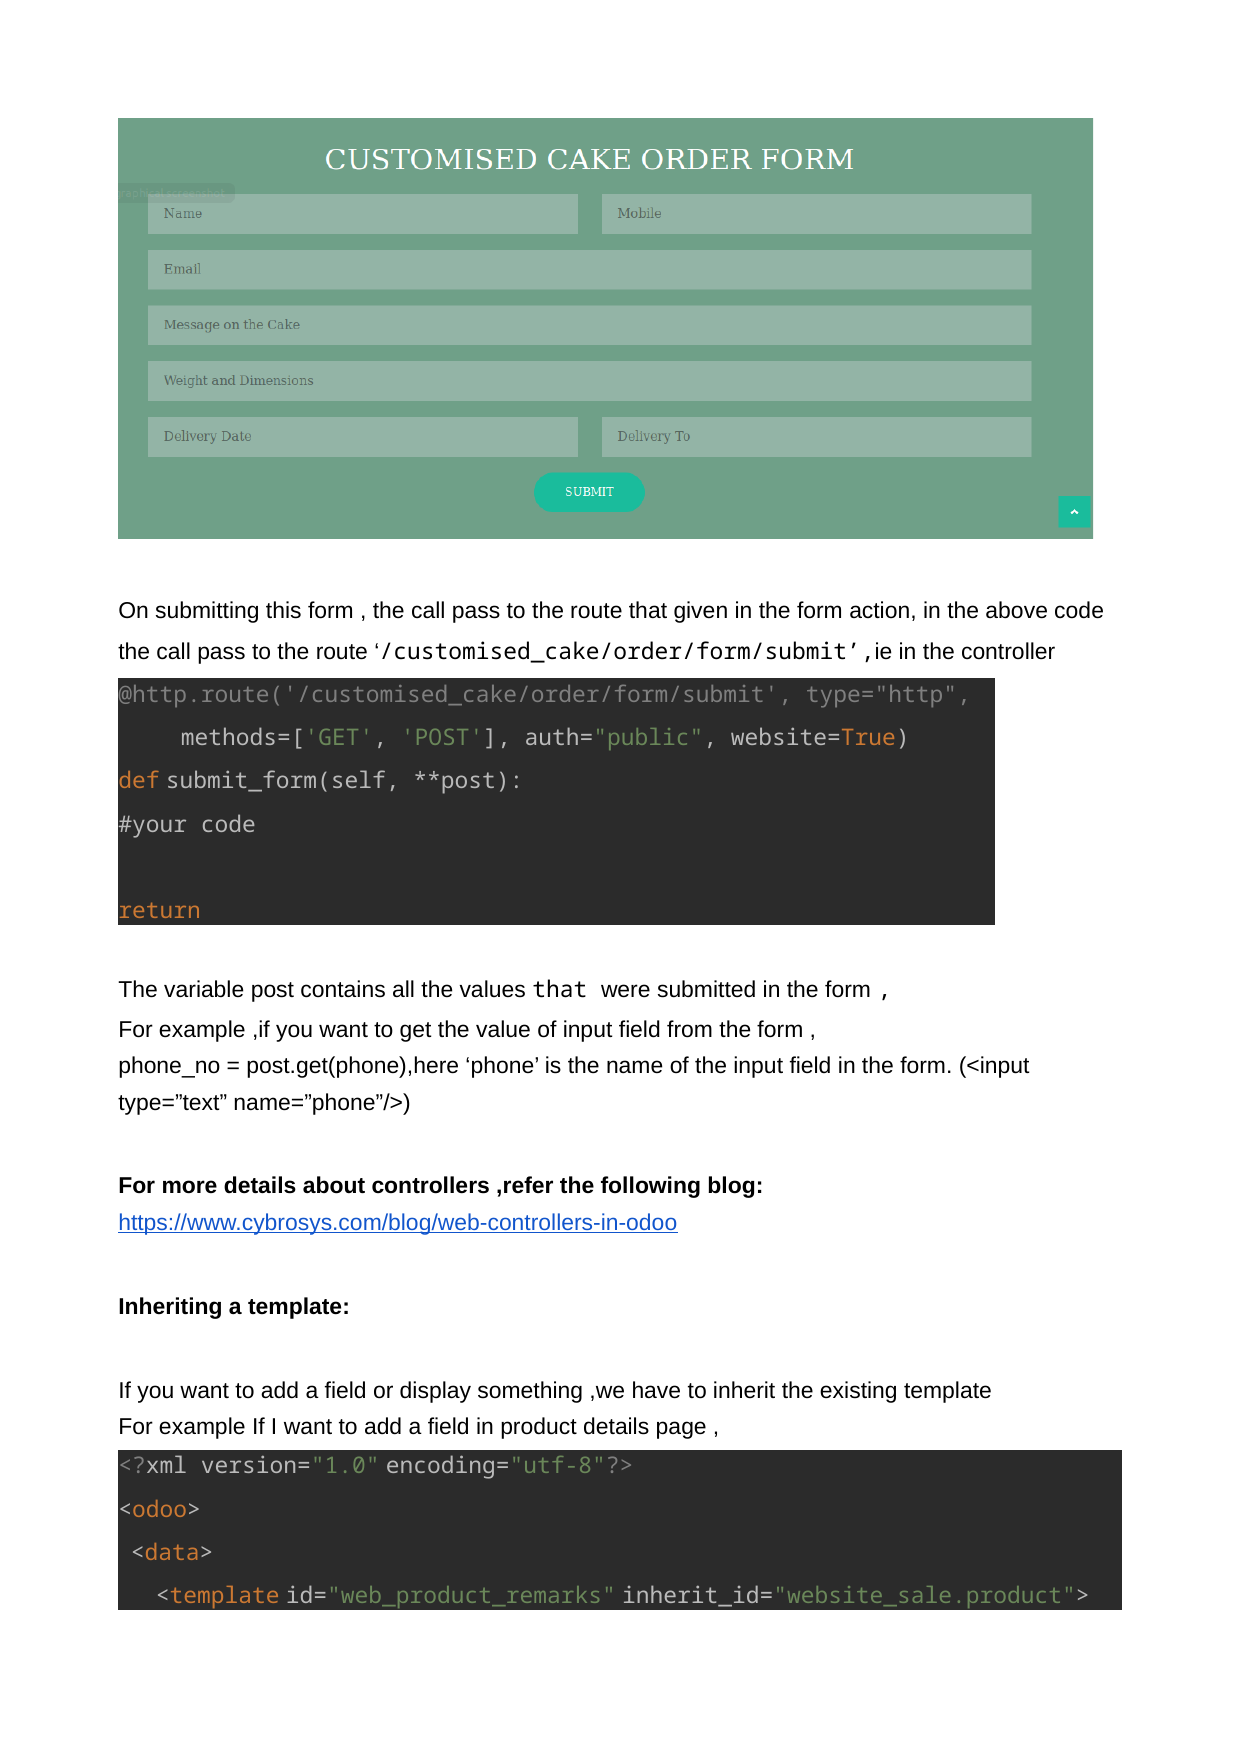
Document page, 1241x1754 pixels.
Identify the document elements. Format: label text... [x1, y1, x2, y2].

text On submitting this form , the call pass to the route that given in the form action, in the above code the call pass to the route ‘/customised_cake/order/form/submit’,ie in the controller [118, 597, 1122, 666]
picture [118, 118, 1094, 539]
text For example If I want to add a field in product details page , [118, 1413, 1122, 1439]
text https://www.cybrosys.com/blog/web-controllers-in-odoo [118, 1209, 1122, 1235]
text For more details about controllers ,refer the following blog: [118, 1172, 1122, 1199]
text phone_no = post.get(phone),here ‘phone’ is the name of the input field in the form. (<input type=”text” name=”phone”/>) [118, 1052, 1122, 1115]
text If you want to add a field or display something ,we have to inherit the existing template [118, 1377, 1122, 1403]
table_header @http.route('/customised_cake/order/form/submit', type="http", methods=['GET', 'POST'], auth="public", website=True) def submit_form(self, **post): #your code return [118, 678, 995, 925]
text Inheriting a template: [118, 1293, 1122, 1319]
text For example ,if you want to get the value of input field from the form , [118, 1016, 1122, 1042]
text The variable post contains all the values that were submitted in the form , [118, 973, 1122, 1004]
table_header <?xml version="1.0" encoding="utf-8"?> <odoo> <data> <template id="web_product_remarks" inherit_id="website_sale.product"> [118, 1450, 1122, 1610]
